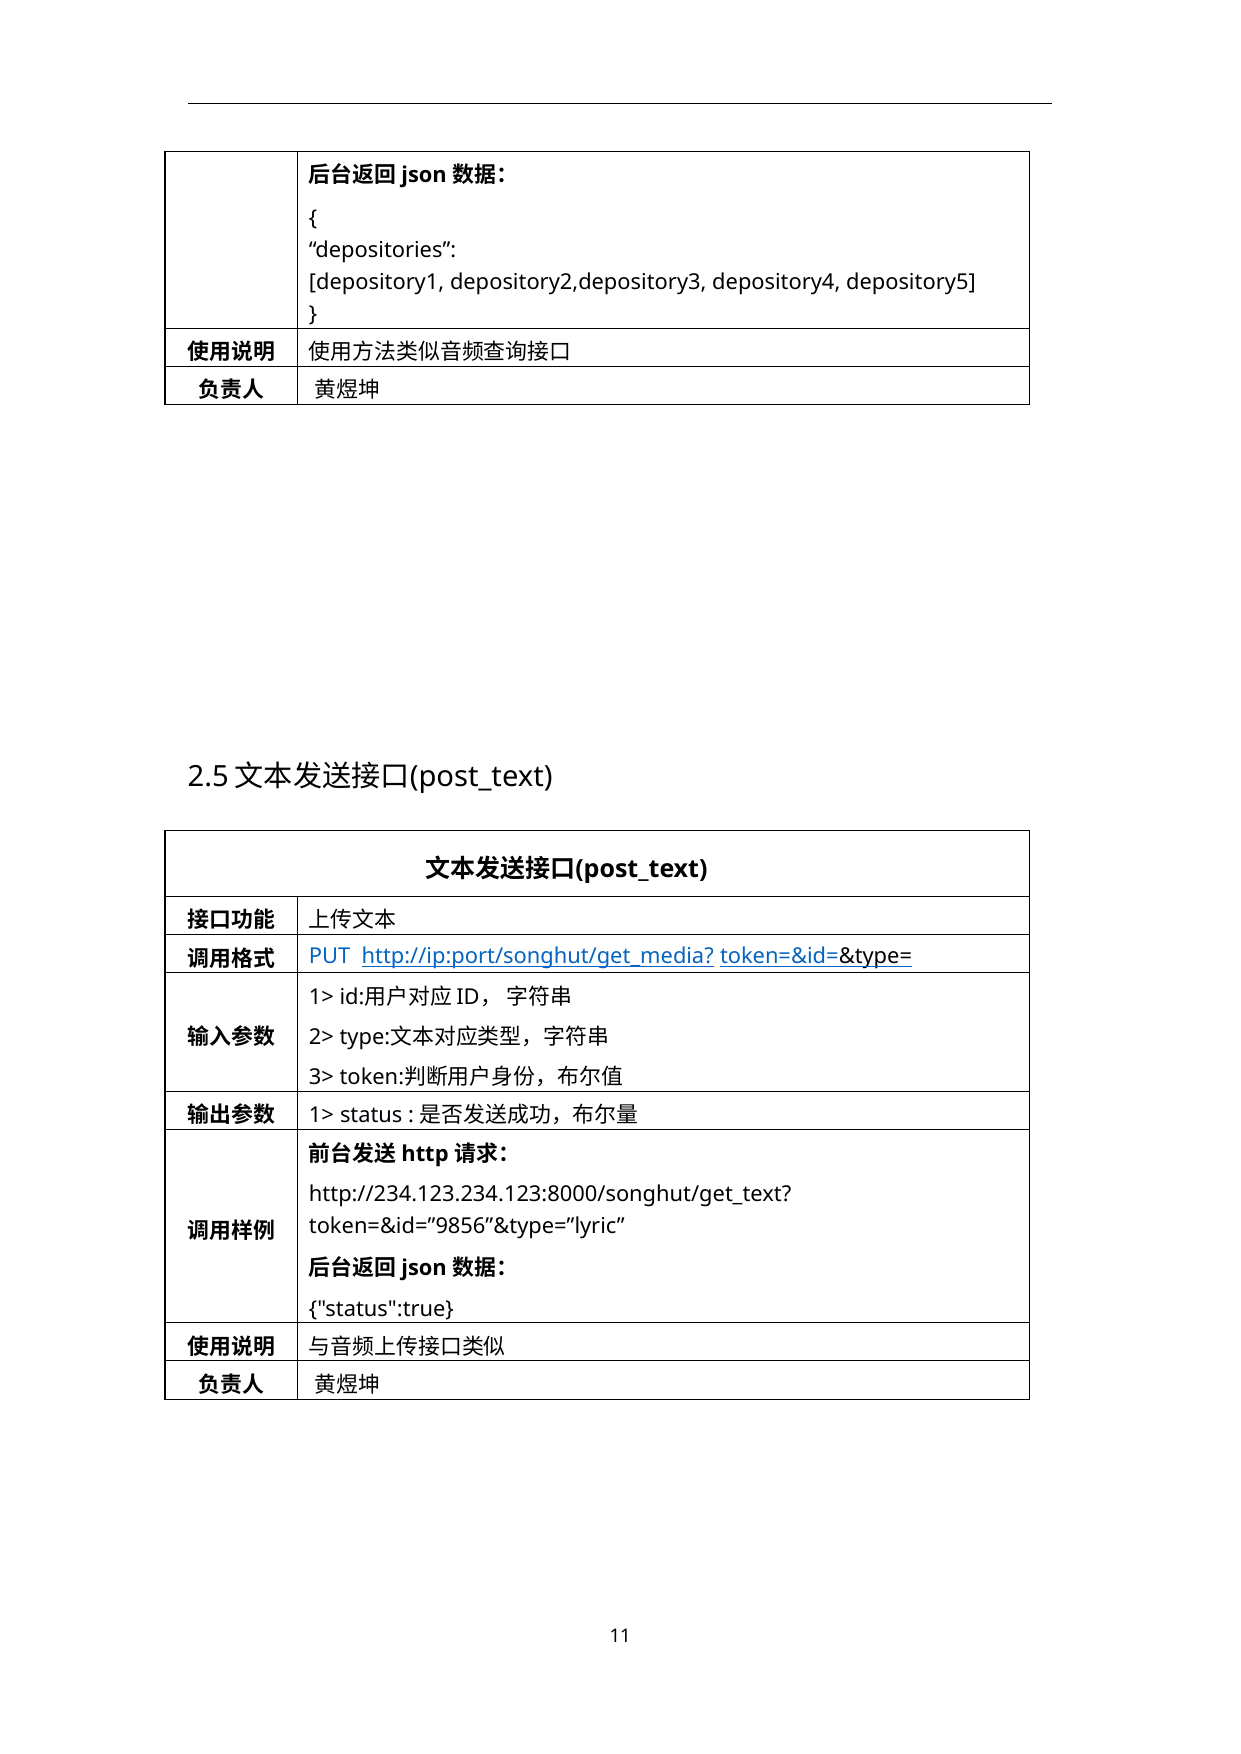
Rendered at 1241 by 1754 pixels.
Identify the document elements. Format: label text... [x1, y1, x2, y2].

table_cell PUT http://ip:port/songhut/get_media? token=&id=&type= [298, 935, 1029, 972]
table_cell 使用方法类似音频查询接口 [298, 329, 1029, 366]
table_cell 负责人 [166, 367, 297, 404]
table_header [166, 831, 297, 896]
table_cell 前台发送 http 请求： http://234.123.234.123:8000/songhut/get_text? token=&id=”9856”&type=”lyric” 后台返回 json 数据： {"status":true} [298, 1130, 1029, 1322]
table_cell 接口功能 [166, 897, 297, 934]
text 2.5文本发送接口(post_text) [187, 752, 1053, 794]
table_cell 黄煜坤 [298, 1361, 1029, 1398]
table_cell 1> status : 是否发送成功，布尔量 [298, 1092, 1029, 1129]
table_header 文本发送接口(post_text) [298, 831, 1029, 896]
table_cell 1> id:用户对应ID， 字符串 2> type:文本对应类型，字符串 3> token:判断用户身份，布尔值 [298, 973, 1029, 1091]
table_cell 与音频上传接口类似 [298, 1323, 1029, 1360]
table_cell 上传文本 [298, 897, 1029, 934]
table_cell 后台返回 json 数据： { “depositories”: [depository1, depository2,depository3, depository4, depository5] } [298, 152, 1029, 328]
table_cell 输出参数 [166, 1092, 297, 1129]
table_cell 调用样例 [166, 1130, 297, 1322]
table_cell 使用说明 [166, 329, 297, 366]
table_cell 调用格式 [166, 935, 297, 972]
table_cell 黄煜坤 [298, 367, 1029, 404]
table_cell 输入参数 [166, 973, 297, 1091]
table_cell [166, 152, 297, 328]
table_cell 负责人 [166, 1361, 297, 1398]
table_cell 使用说明 [166, 1323, 297, 1360]
